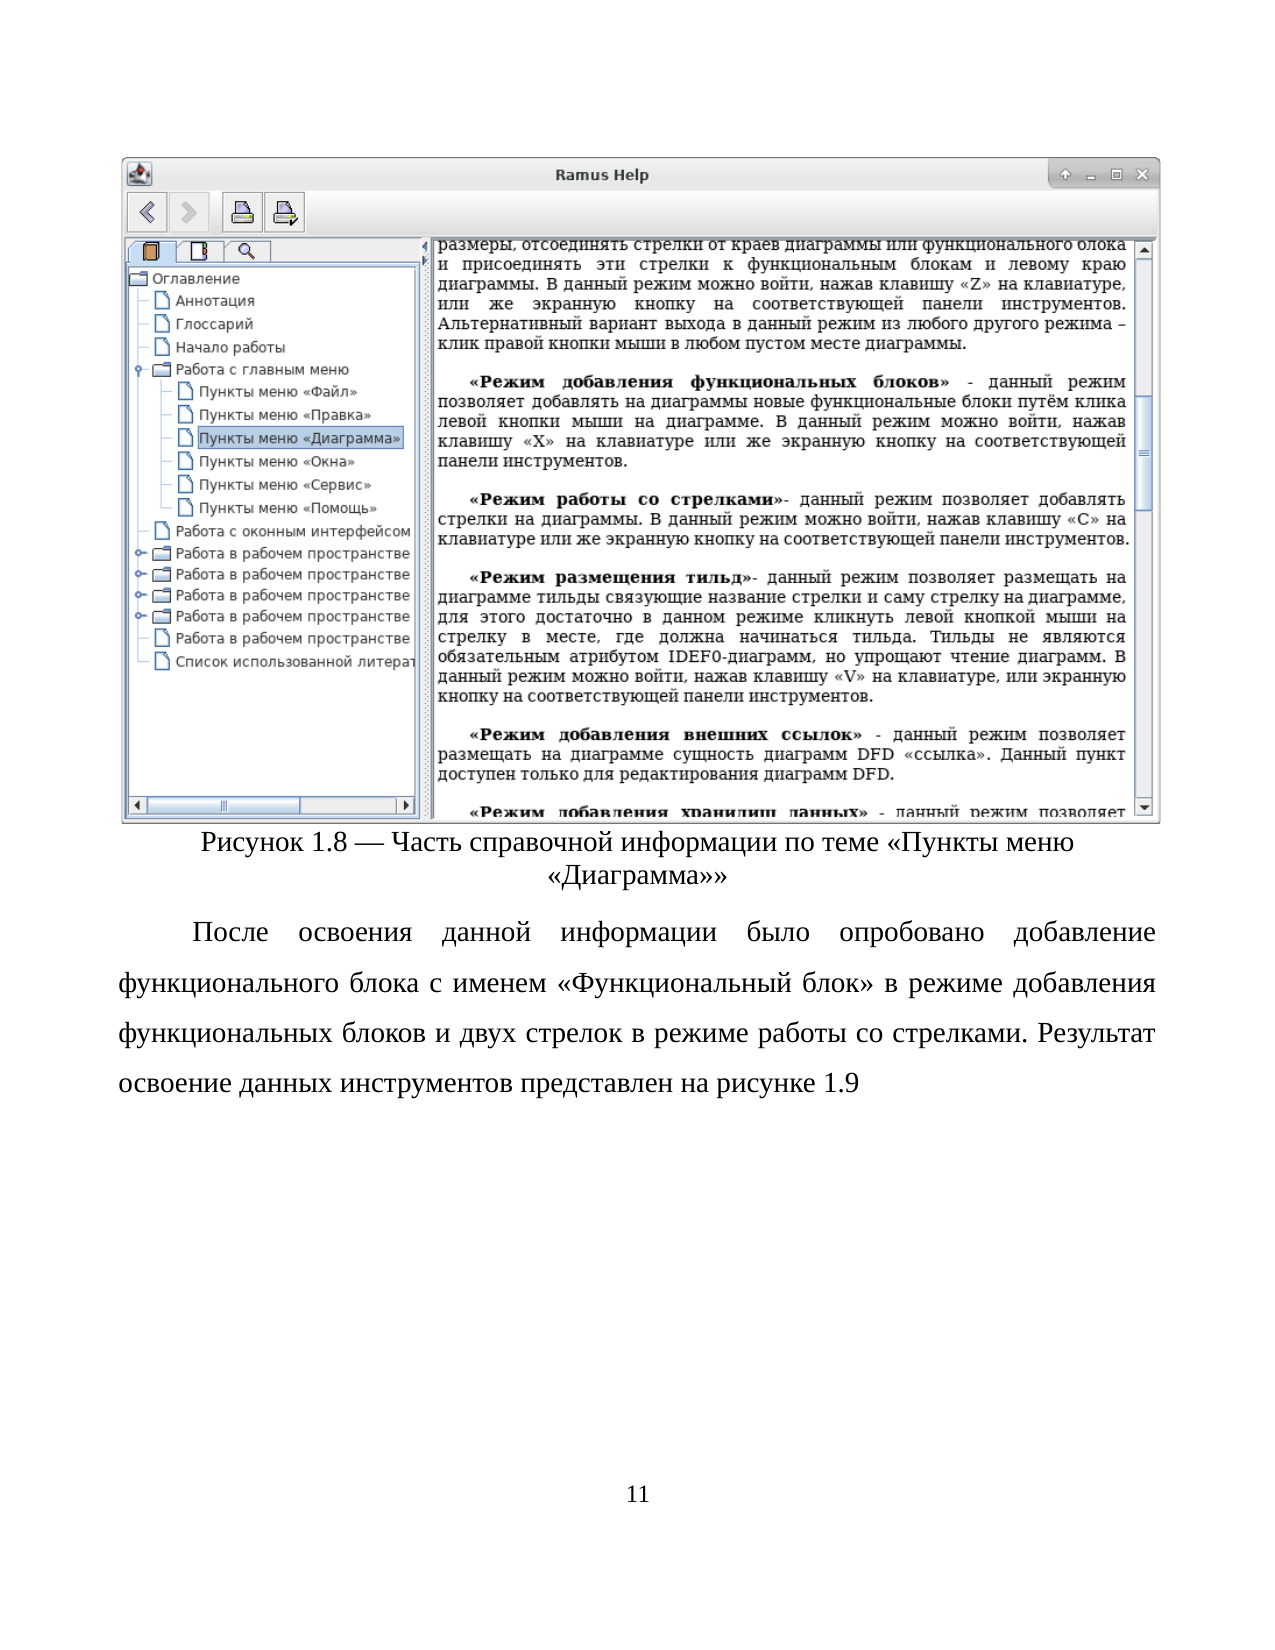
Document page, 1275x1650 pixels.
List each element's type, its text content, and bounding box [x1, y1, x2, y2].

text После освоения данной информации было опробовано добавление функционального блока с именем «Функциональный блок» в режиме добавления функциональных блоков и двух стрелок в режиме работы со стрелками. Результат освоение данных инструментов представлен на рисунке 1.9 [118, 914, 1157, 1099]
picture [121, 157, 1161, 824]
text Рисунок 1.8 — Часть справочной информации по теме «Пункты меню «Диаграмма»» [118, 817, 1157, 891]
